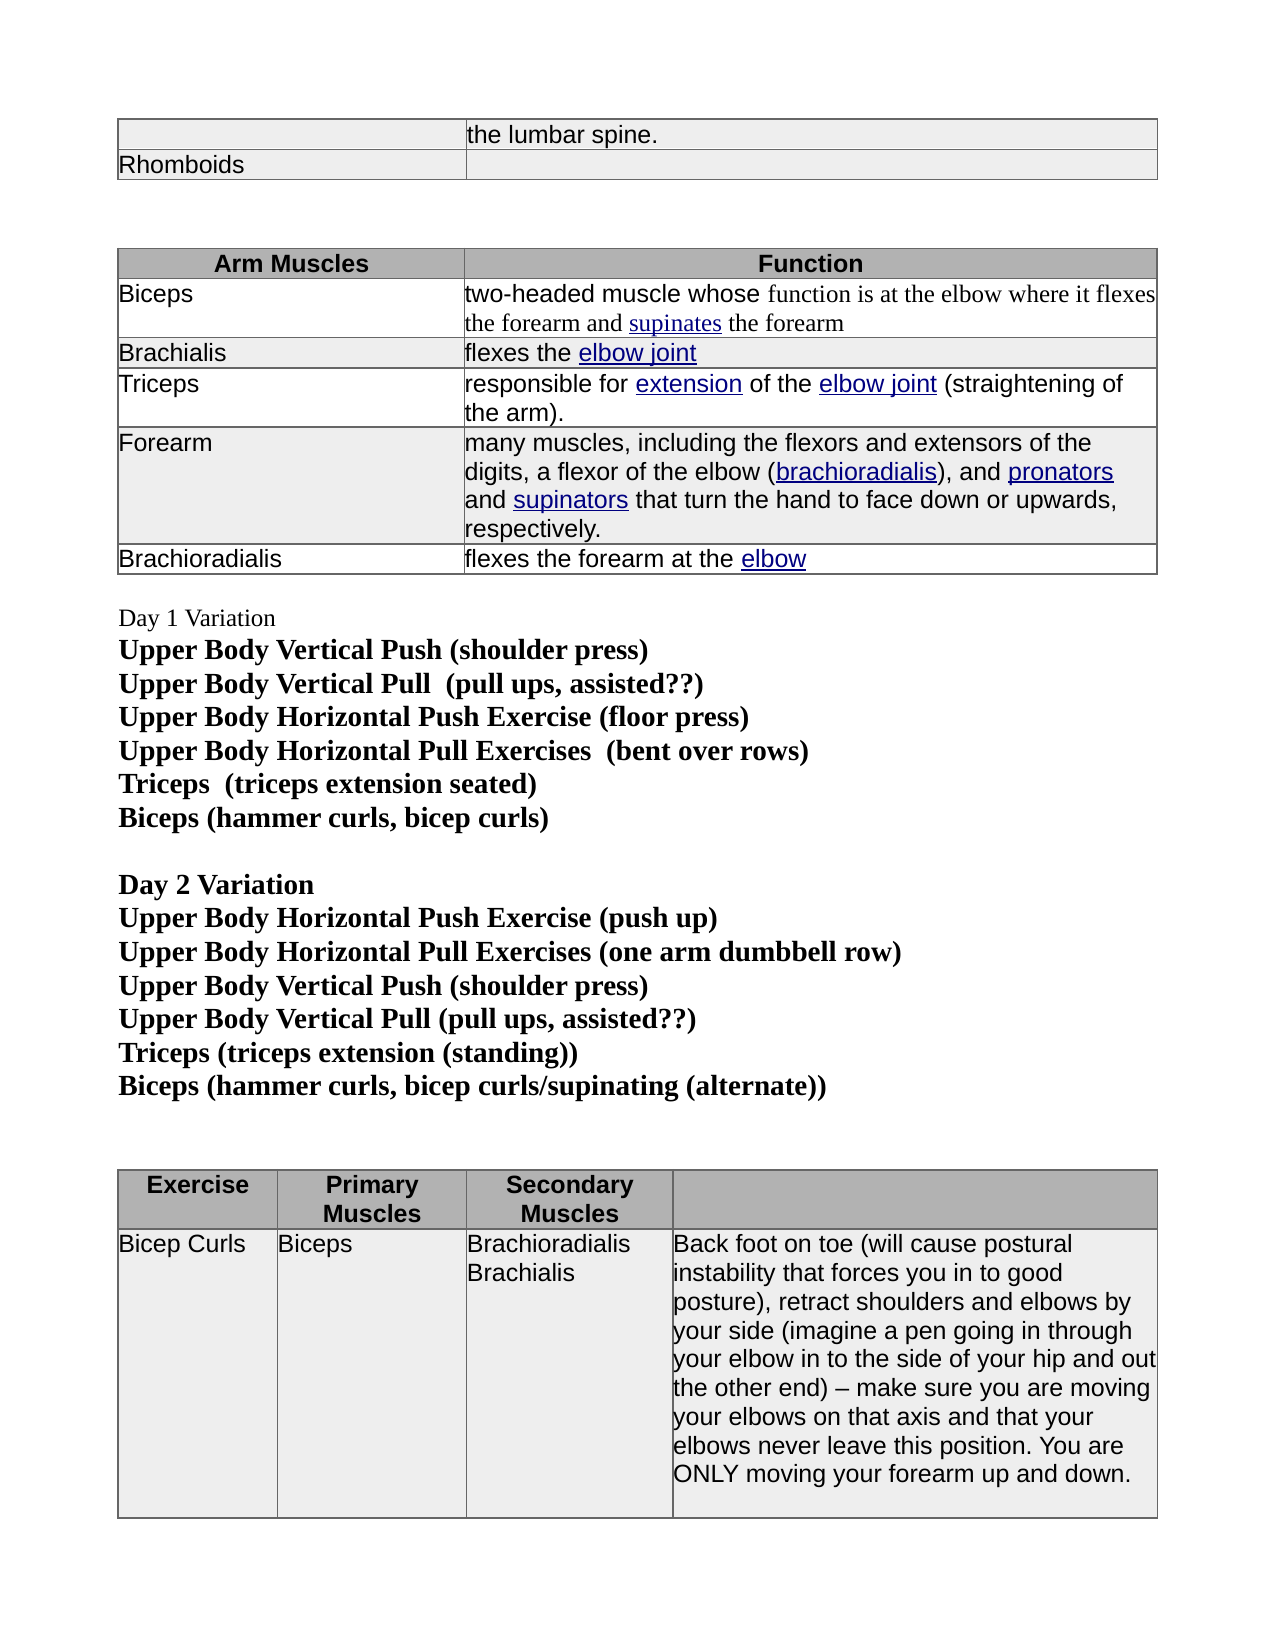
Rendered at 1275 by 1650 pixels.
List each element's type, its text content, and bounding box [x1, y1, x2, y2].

text Upper Body Horizontal Push Exercise (floor press) [118, 699, 1157, 733]
table_cell flexes the forearm at the elbow [465, 545, 1156, 573]
table_cell flexes the elbow joint [465, 338, 1156, 367]
table_cell Back foot on toe (will cause postural instability that forces you in to good posture), retract shoulders and elbows by your side (imagine a pen going in through your elbow in to the side of your hip and out the other end) – make sure you are moving your elbows on that axis and that your elbows never leave this position. You are ONLY moving your forearm up and down. [674, 1230, 1157, 1517]
table_cell Brachialis [119, 338, 464, 367]
table_cell Biceps [278, 1230, 466, 1517]
table_cell Triceps [119, 369, 464, 426]
text Biceps (hammer curls, bicep curls) [118, 800, 1157, 833]
table_cell Biceps [119, 279, 464, 337]
text Upper Body Horizontal Pull Exercises (bent over rows) [118, 733, 1157, 766]
text Upper Body Horizontal Pull Exercises (one arm dumbbell row) [118, 934, 1157, 968]
table_header [674, 1171, 1157, 1228]
text Upper Body Horizontal Push Exercise (push up) [118, 901, 1157, 934]
table_cell Brachioradialis [119, 545, 464, 573]
table_cell [467, 150, 1157, 179]
text Upper Body Vertical Push (shoulder press) [118, 632, 1157, 666]
table_cell Brachioradialis Brachialis [467, 1230, 672, 1517]
text Triceps (triceps extension seated) [118, 766, 1157, 800]
text Day 1 Variation [118, 603, 1157, 632]
text Upper Body Vertical Push (shoulder press) [118, 968, 1157, 1001]
table_header Exercise [119, 1171, 277, 1228]
table_cell Rhomboids [119, 150, 466, 179]
text Day 2 Variation [118, 867, 1157, 901]
text Triceps (triceps extension (standing)) [118, 1035, 1157, 1068]
table_cell [119, 120, 466, 148]
table_cell responsible for extension of the elbow joint (straightening of the arm). [465, 369, 1156, 426]
table_header Primary Muscles [278, 1171, 466, 1228]
table_cell Forearm [119, 428, 464, 543]
text Upper Body Vertical Pull (pull ups, assisted??) [118, 1001, 1157, 1035]
table_header Function [465, 249, 1156, 278]
table_cell Bicep Curls [119, 1230, 277, 1517]
table_header Arm Muscles [119, 249, 464, 278]
text Biceps (hammer curls, bicep curls/supinating (alternate)) [118, 1068, 1157, 1102]
table_cell two-headed muscle whose function is at the elbow where it flexes the forearm and supinates the forearm [465, 279, 1156, 337]
text Upper Body Vertical Pull (pull ups, assisted??) [118, 666, 1157, 699]
table_header Secondary Muscles [467, 1171, 672, 1228]
table_cell many muscles, including the flexors and extensors of the digits, a flexor of the elbow (brachioradialis), and pronators and supinators that turn the hand to face down or upwards, respectively. [465, 428, 1156, 543]
table_cell the lumbar spine. [467, 120, 1157, 148]
